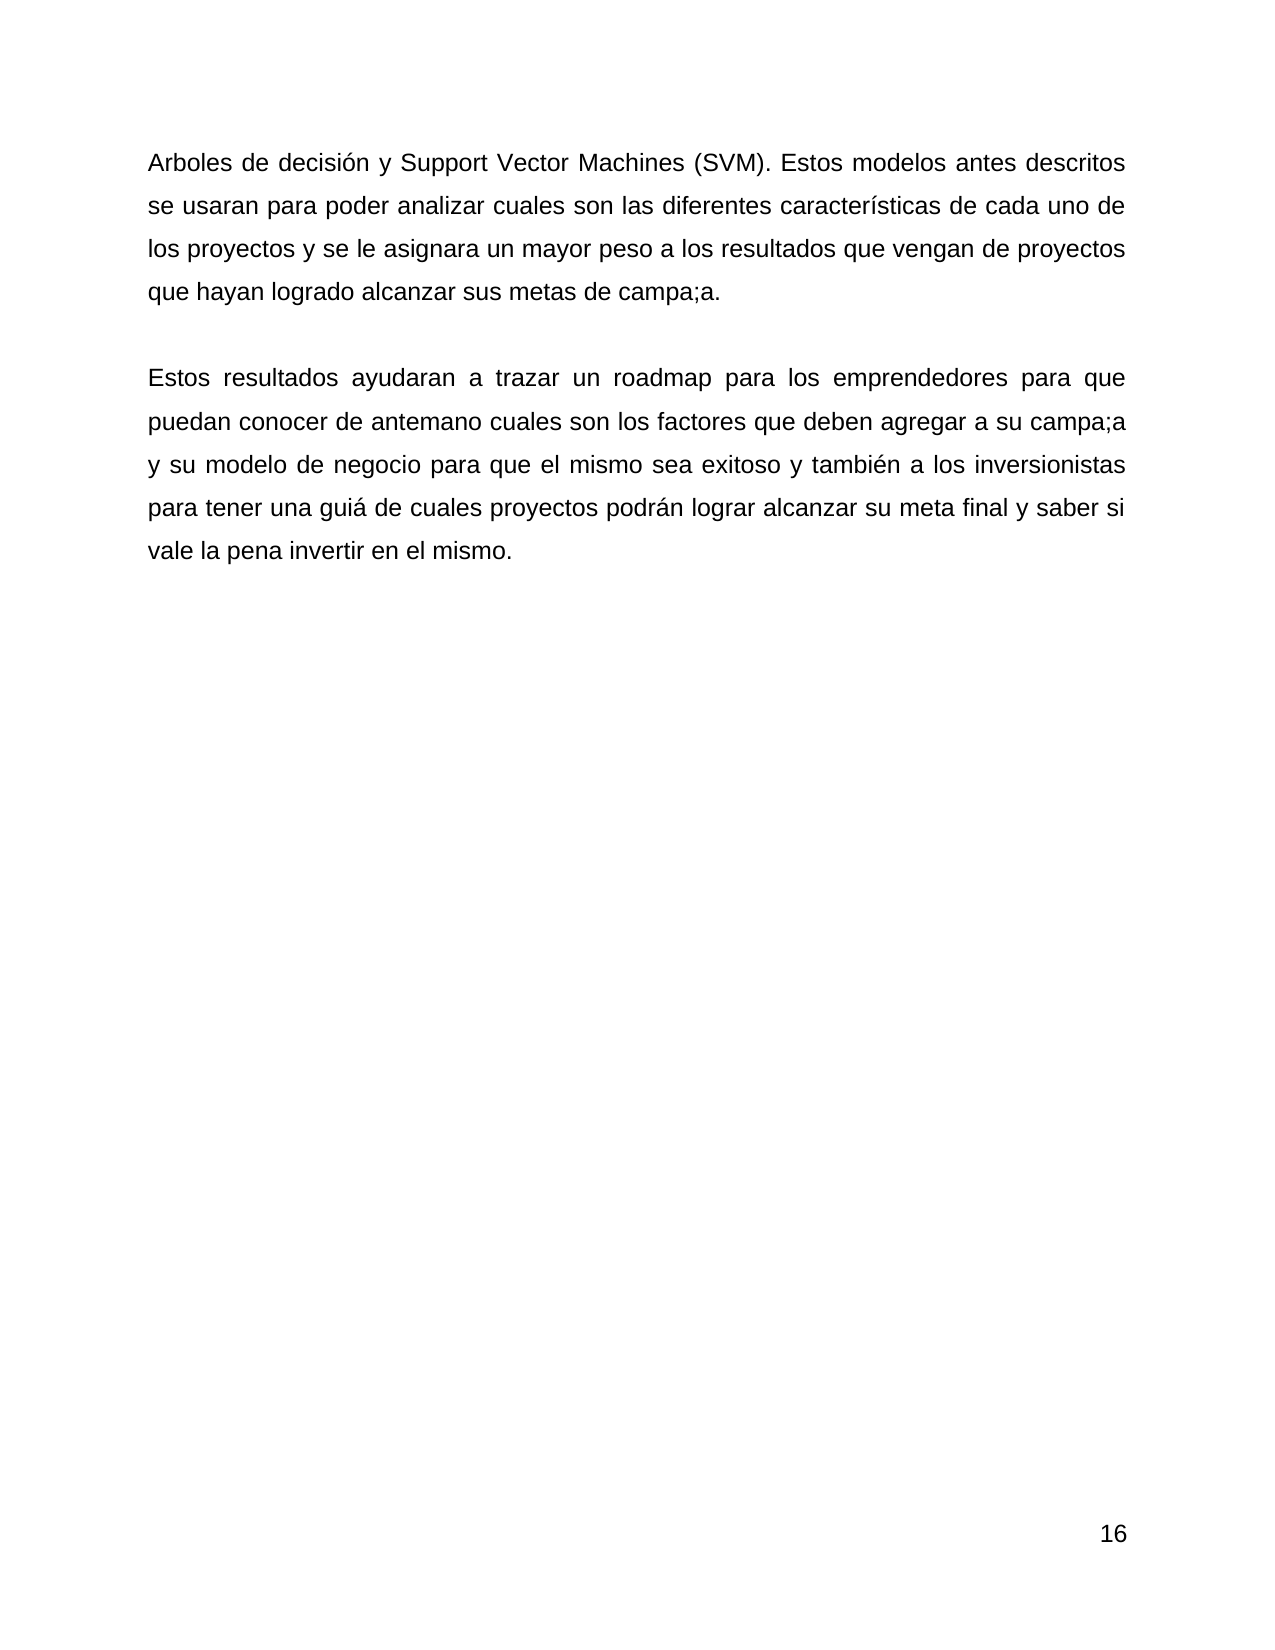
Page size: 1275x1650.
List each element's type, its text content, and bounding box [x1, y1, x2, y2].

text Arboles de decisión y Support Vector Machines (SVM). Estos modelos antes descritos se usaran para poder analizar cuales son las diferentes características de cada uno de los proyectos y se le asignara un mayor peso a los resultados que vengan de proyectos que hayan logrado alcanzar sus metas de campa;a. [148, 148, 1127, 306]
text Estos resultados ayudaran a trazar un roadmap para los emprendedores para que puedan conocer de antemano cuales son los factores que deben agregar a su campa;a y su modelo de negocio para que el mismo sea exitoso y también a los inversionistas para tener una guiá de cuales proyectos podrán lograr alcanzar su meta final y saber si vale la pena invertir en el mismo. [148, 363, 1127, 564]
